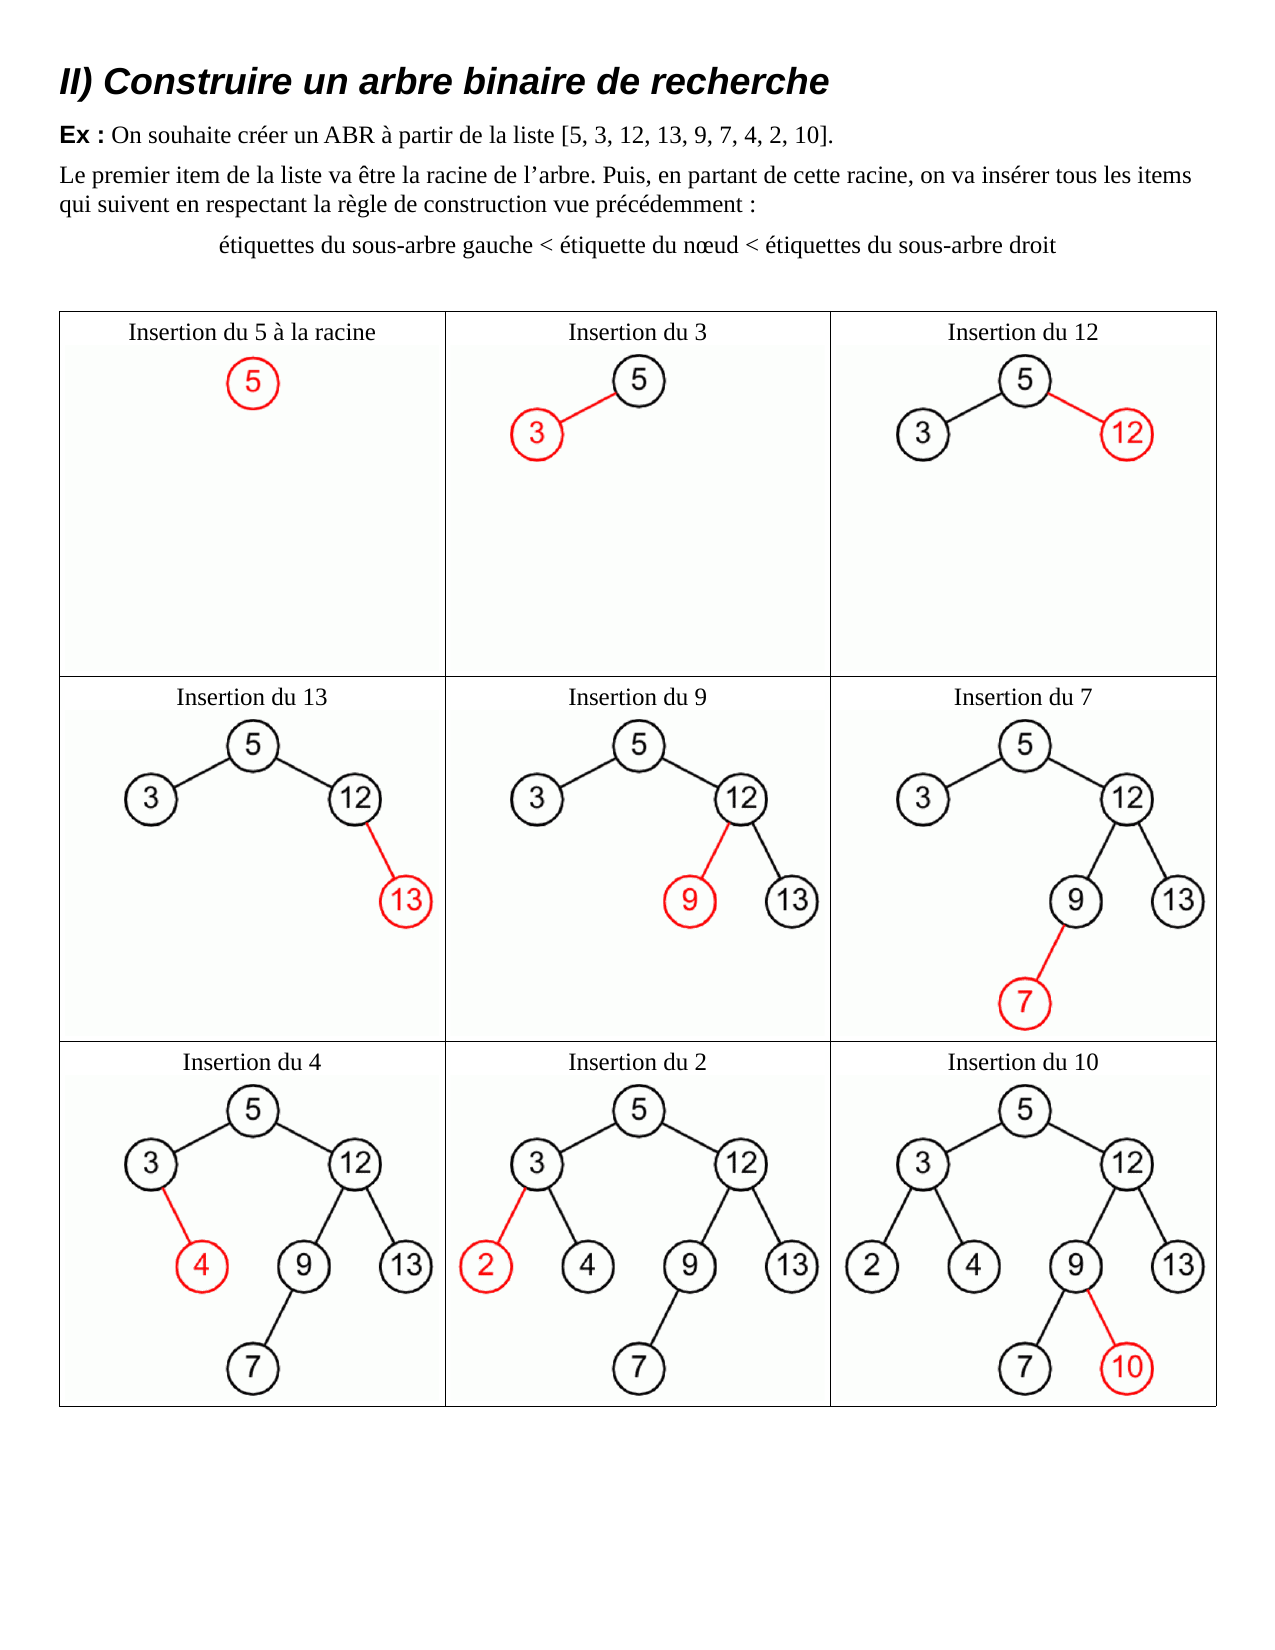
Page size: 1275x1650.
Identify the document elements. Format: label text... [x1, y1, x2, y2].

table_header Insertion du 12 [831, 312, 1216, 676]
picture [836, 1075, 1211, 1401]
table_cell Insertion du 7 [831, 677, 1216, 1041]
picture [64, 1075, 439, 1401]
text Ex : On souhaite créer un ABR à partir de la liste [5, 3, 12, 13, 9, 7, 4, 2, 10]. [59, 120, 1216, 149]
list Construire un arbre binaire de recherche [59, 59, 1216, 102]
table_cell Insertion du 9 [446, 677, 830, 1041]
table_cell Insertion du 2 [446, 1042, 830, 1406]
picture [450, 345, 825, 671]
picture [450, 1075, 825, 1401]
table_cell Insertion du 13 [60, 677, 445, 1041]
picture [64, 710, 439, 1036]
table_cell Insertion du 4 [60, 1042, 445, 1406]
picture [64, 345, 439, 671]
table_header Insertion du 5 à la racine [60, 312, 445, 676]
picture [450, 710, 825, 1036]
text étiquettes du sous-arbre gauche < étiquette du nœud < étiquettes du sous-arbre droit [59, 230, 1216, 258]
text Le premier item de la liste va être la racine de l’arbre. Puis, en partant de cette racine, on va insérer tous les items qui suivent en respectant la règle de construction vue précédemment : [59, 161, 1216, 218]
table_cell Insertion du 10 [831, 1042, 1216, 1406]
picture [836, 345, 1211, 671]
table_header Insertion du 3 [446, 312, 830, 676]
picture [836, 710, 1211, 1036]
